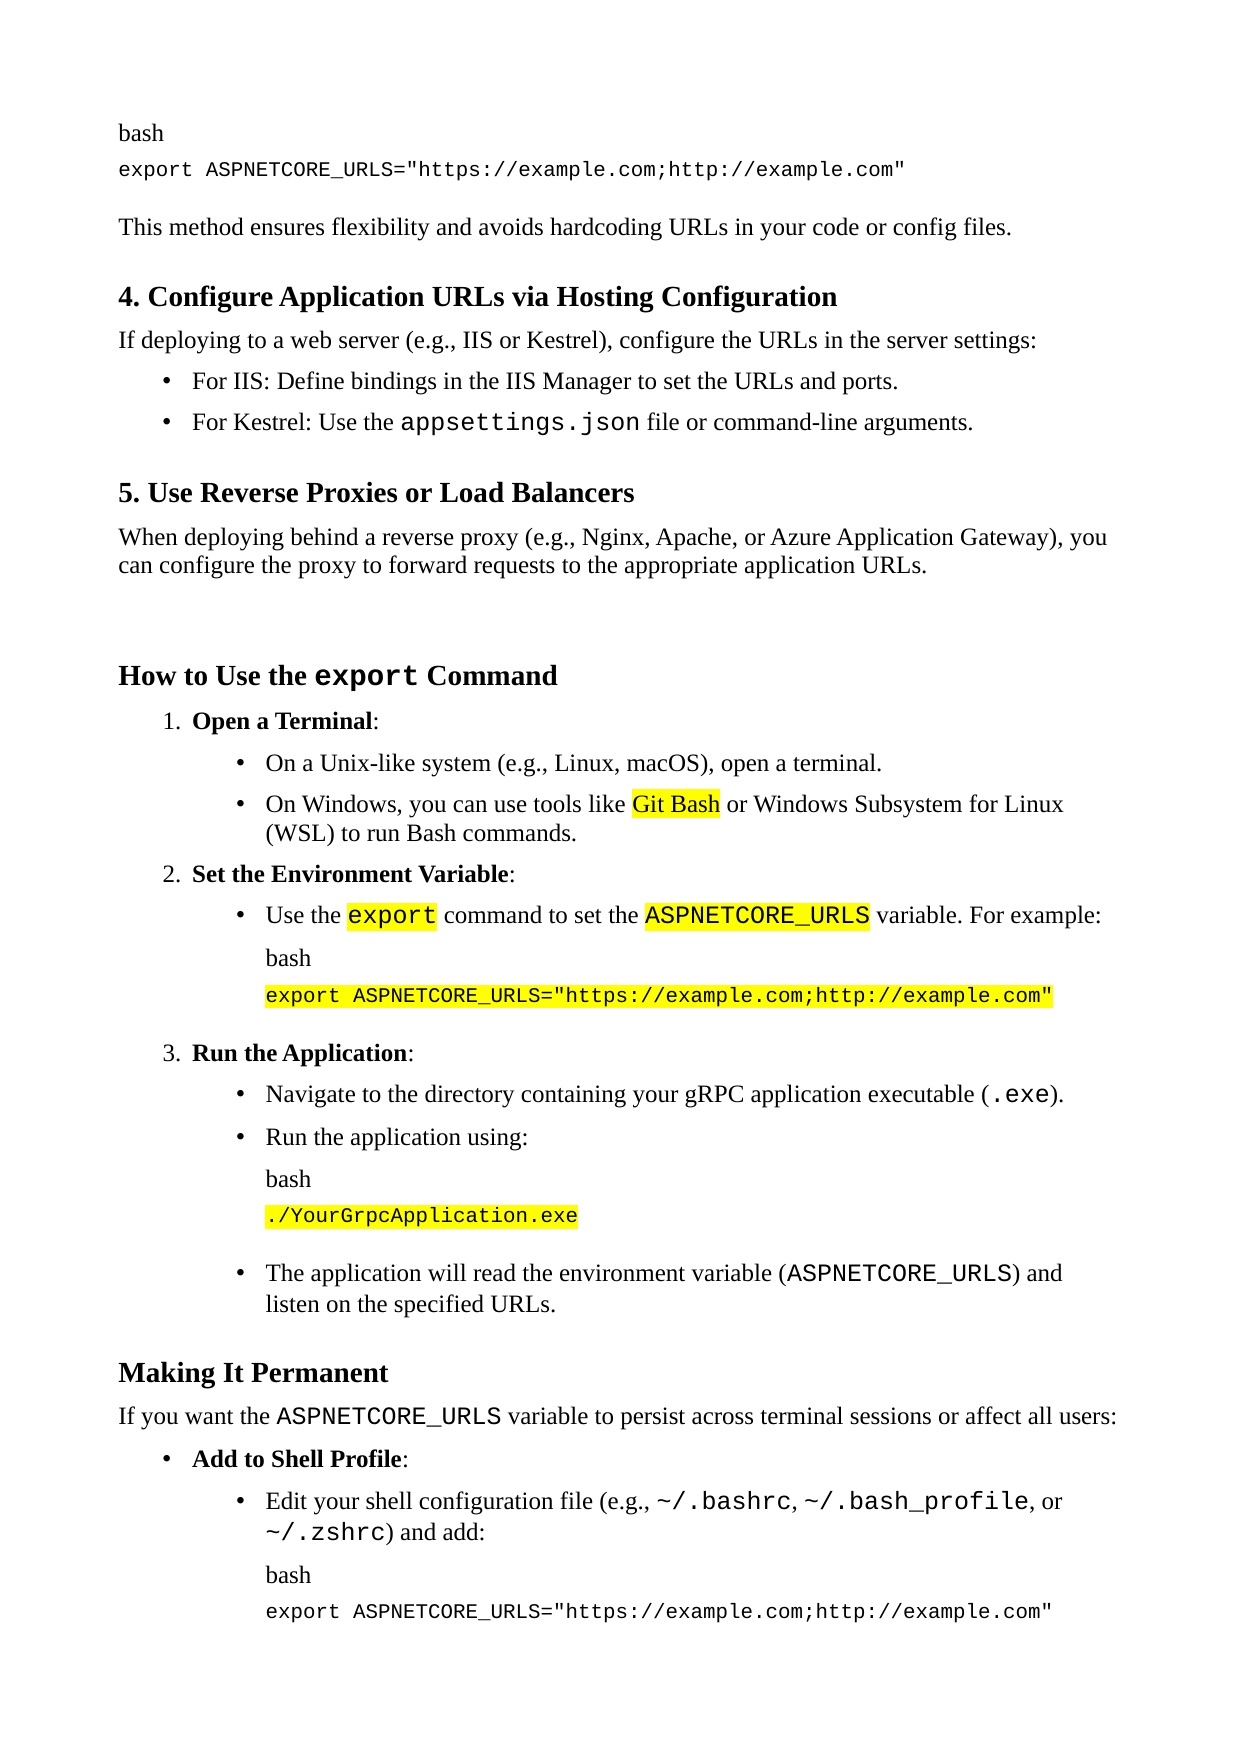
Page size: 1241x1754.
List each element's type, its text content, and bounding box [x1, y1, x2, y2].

list Navigate to the directory containing your gRPC application executable (.exe). [236, 1079, 1122, 1110]
subtitle 5. Use Reverse Proxies or Load Balancers [118, 476, 1122, 509]
list export ASPNETCORE_URLS="https://example.com;http://example.com" [236, 1601, 1122, 1625]
list On Windows, you can use tools like Git Bash or Windows Subsystem for Linux (WSL) to run Bash commands. [236, 789, 1122, 846]
subtitle 4. Configure Application URLs via Hosting Configuration [118, 279, 1122, 312]
text bash [118, 118, 1122, 147]
list On a Unix-like system (e.g., Linux, macOS), open a terminal. [236, 748, 1122, 776]
text If you want the ASPNETCORE_URLS variable to persist across terminal sessions or affect all users: [118, 1401, 1122, 1432]
list bash [236, 1164, 1122, 1192]
text If deploying to a web server (e.g., IIS or Kestrel), configure the URLs in the server settings: [118, 325, 1122, 353]
subtitle Making It Permanent [118, 1355, 1122, 1389]
list For IIS: Define bindings in the IIS Manager to set the URLs and ports. [162, 366, 1122, 395]
list bash [236, 943, 1122, 972]
list Run the application using: [236, 1122, 1122, 1151]
list Run the Application: [162, 1038, 1122, 1067]
list Set the Environment Variable: [162, 859, 1122, 888]
list export ASPNETCORE_URLS="https://example.com;http://example.com" [236, 985, 1122, 1008]
list ./YourGrpcApplication.exe [236, 1205, 1122, 1229]
text This method ensures flexibility and avoids hardcoding URLs in your code or config files. [118, 212, 1122, 241]
list Open a Terminal: [162, 706, 1122, 735]
list Use the export command to set the ASPNETCORE_URLS variable. For example: [236, 900, 1122, 931]
list bash [236, 1560, 1122, 1589]
subtitle How to Use the export Command [118, 658, 1122, 694]
text When deploying behind a reverse proxy (e.g., Nginx, Apache, or Azure Application Gateway), you can configure the proxy to forward requests to the appropriate application URLs. [118, 522, 1122, 579]
list Add to Shell Profile: [162, 1444, 1122, 1473]
list The application will read the environment variable (ASPNETCORE_URLS) and listen on the specified URLs. [236, 1258, 1122, 1318]
list For Kestrel: Use the appsettings.json file or command-line arguments. [162, 407, 1122, 438]
list Edit your shell configuration file (e.g., ~/.bashrc, ~/.bash_profile, or ~/.zshrc) and add: [236, 1486, 1122, 1547]
text export ASPNETCORE_URLS="https://example.com;http://example.com" [118, 159, 1122, 183]
